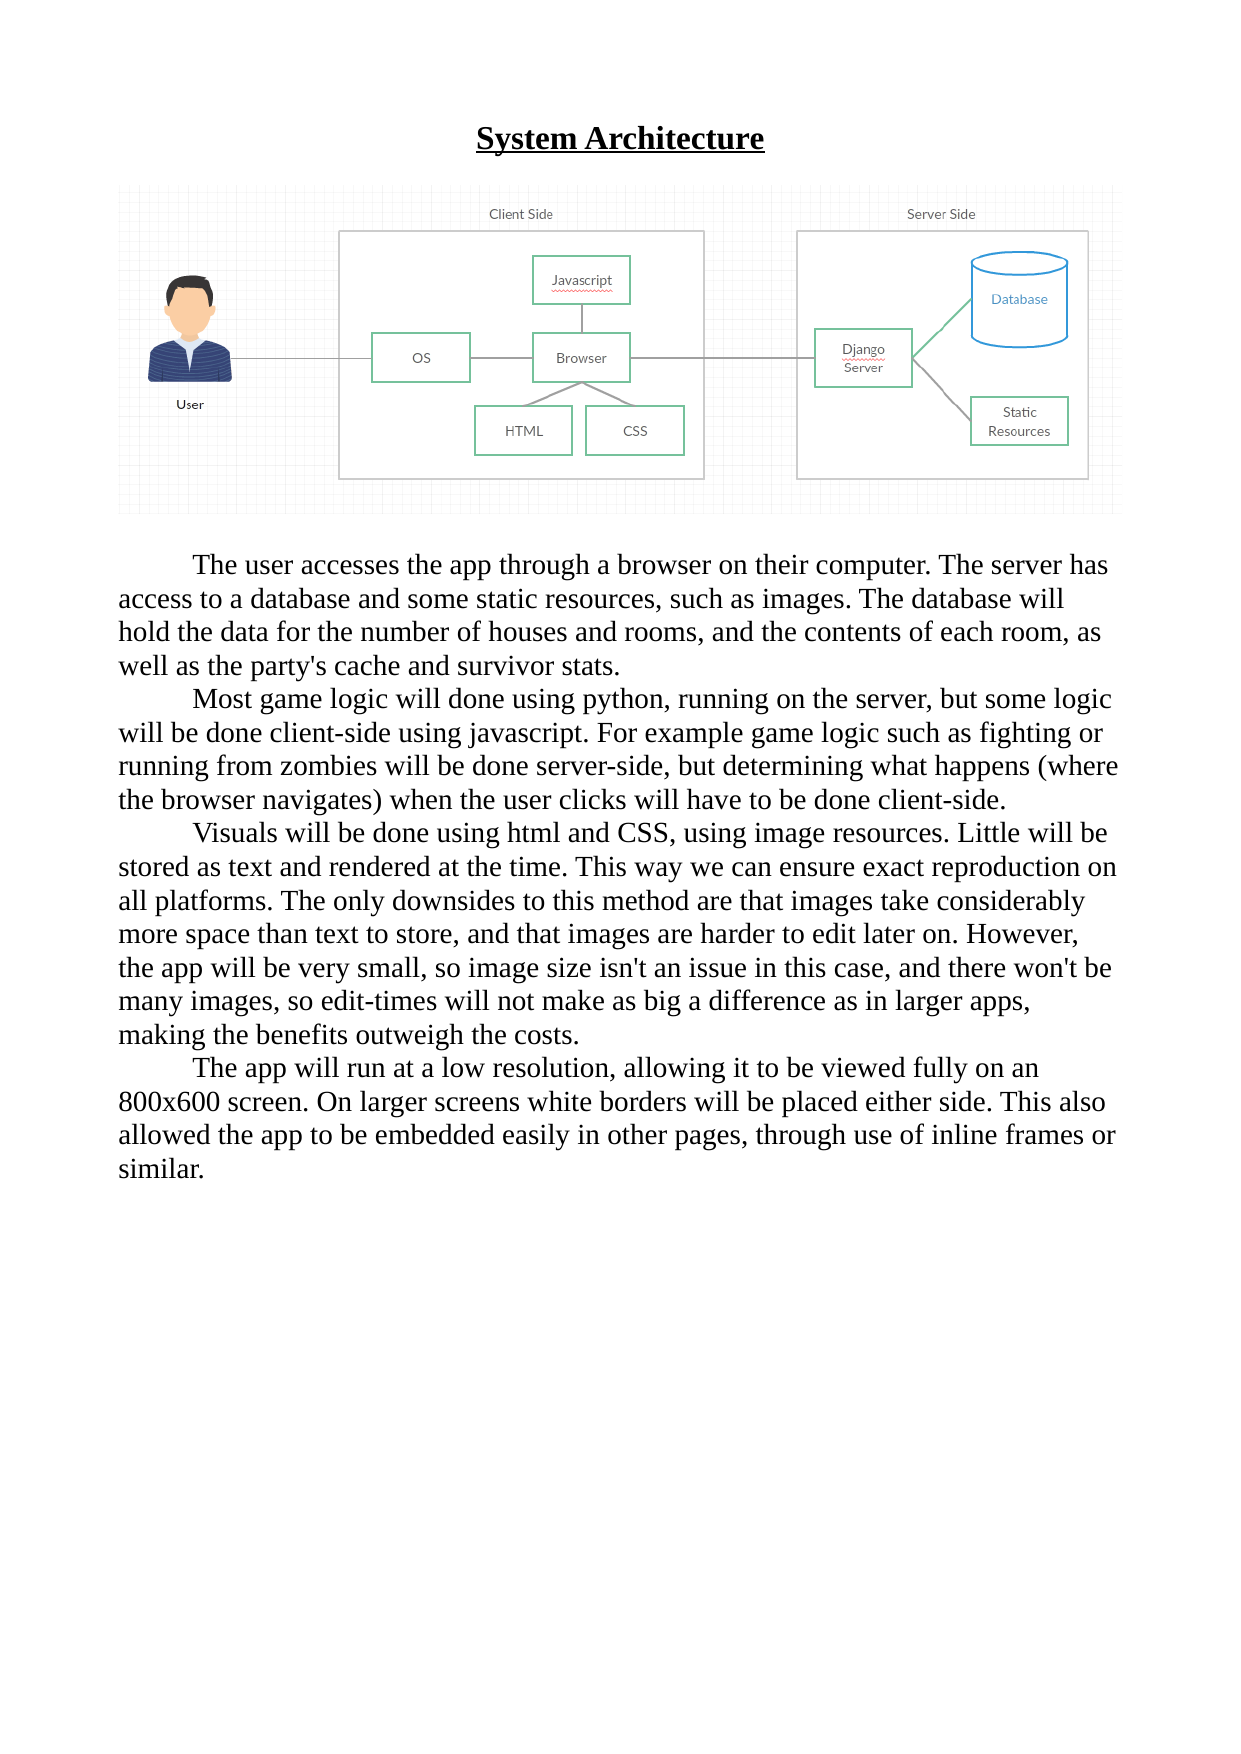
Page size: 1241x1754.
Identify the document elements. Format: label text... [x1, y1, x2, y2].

picture [118, 185, 1123, 514]
text System Architecture [118, 118, 1122, 156]
text Visuals will be done using html and CSS, using image resources. Little will be stored as text and rendered at the time. This way we can ensure exact reproduction on all platforms. The only downsides to this method are that images take considerably more space than text to store, and that images are harder to edit later on. However, the app will be very small, so image size isn't an issue in this case, and there won't be many images, so edit-times will not make as big a difference as in larger apps, making the benefits outweigh the costs. [118, 816, 1122, 1050]
text The app will run at a low resolution, allowing it to be viewed fully on an 800x600 screen. On larger screens white borders will be placed either side. This also allowed the app to be embedded easily in other pages, through use of inline frames or similar. [118, 1050, 1122, 1184]
text Most game logic will done using python, running on the server, but some logic will be done client-side using javascript. For example game logic such as fighting or running from zombies will be done server-side, but determining what happens (where the browser navigates) when the user clicks will have to be done client-side. [118, 681, 1122, 816]
text The user accesses the app through a browser on their computer. The server has access to a database and some static resources, such as images. The database will hold the data for the number of houses and rooms, and the contents of each room, as well as the party's cache and survivor stats. [118, 547, 1122, 681]
